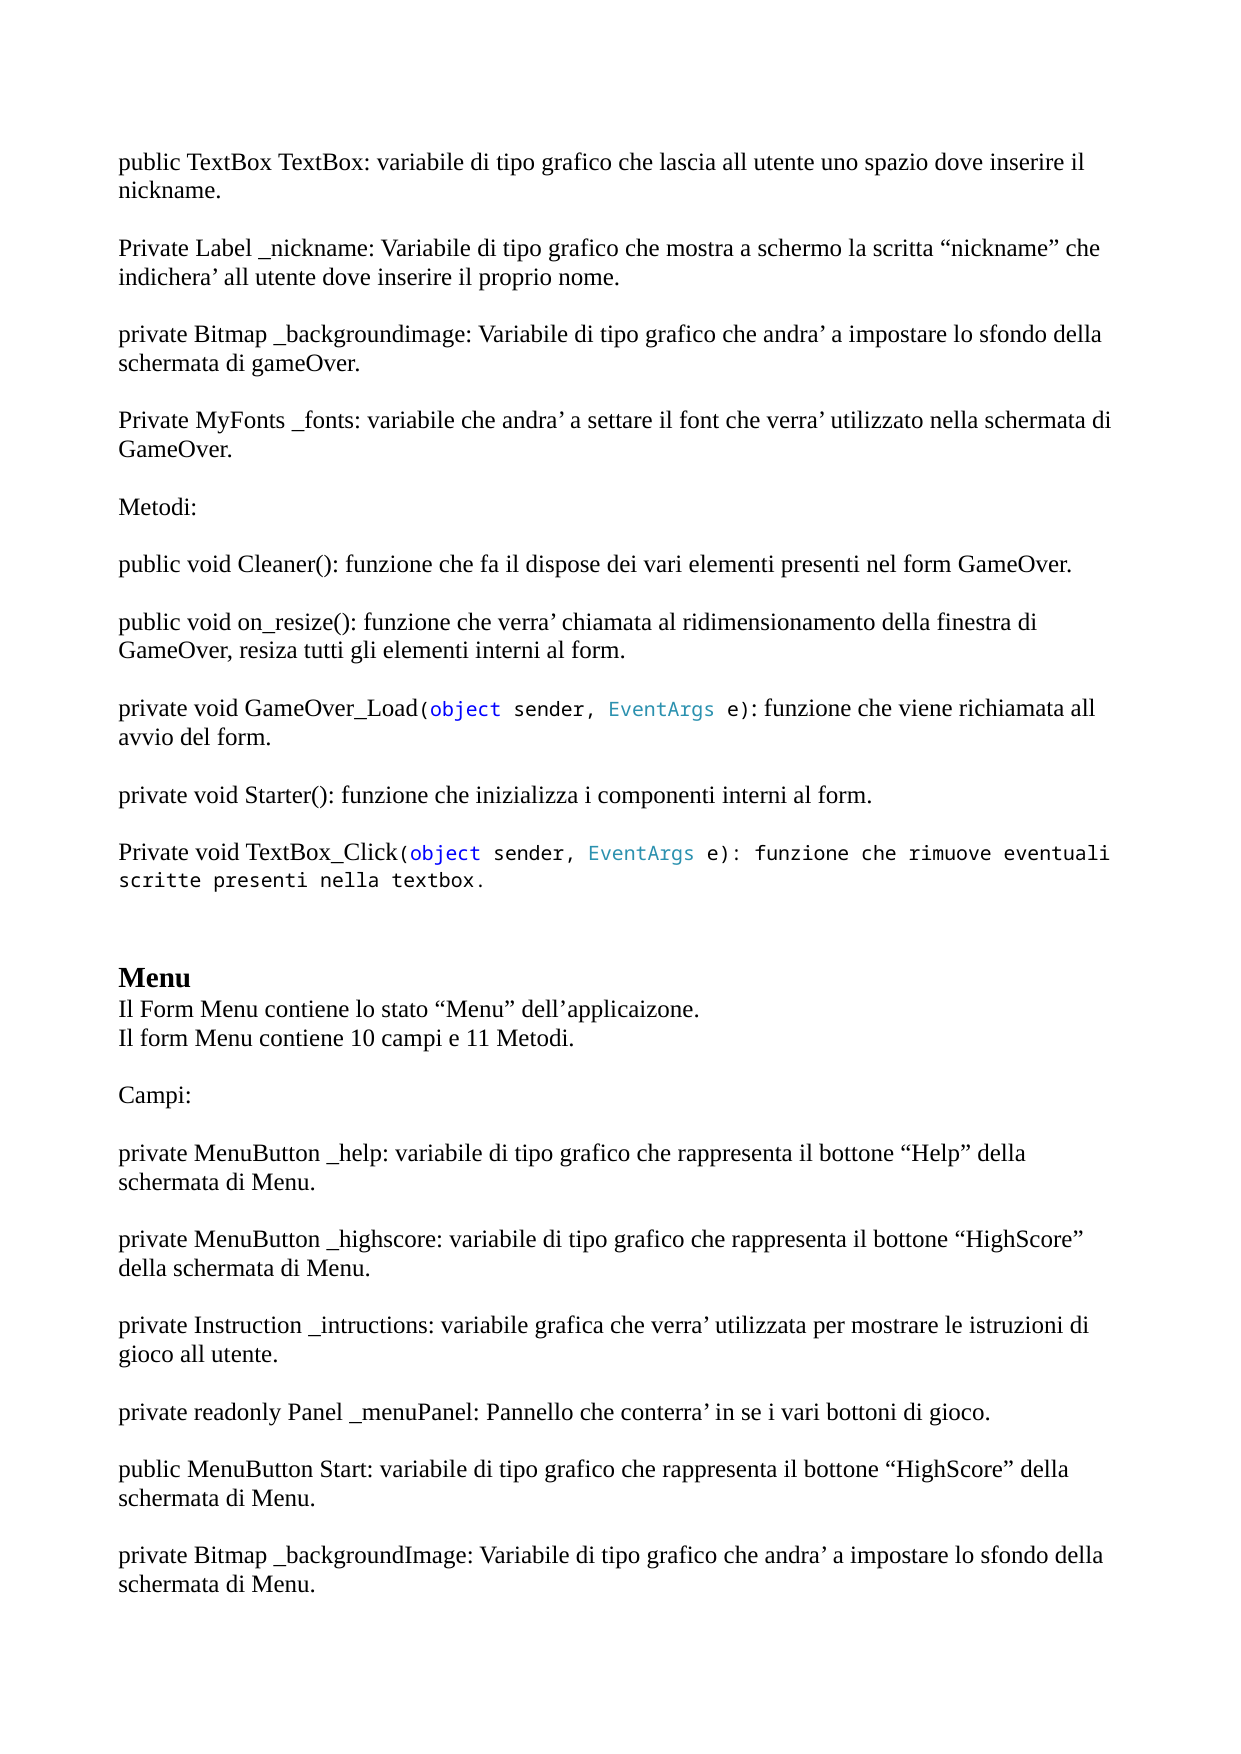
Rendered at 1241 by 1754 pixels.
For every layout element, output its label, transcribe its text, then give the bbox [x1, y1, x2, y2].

text Il Form Menu contiene lo stato “Menu” dell’applicaizone. [118, 994, 1122, 1023]
text Il form Menu contiene 10 campi e 11 Metodi. [118, 1023, 1122, 1052]
text Private Label _nickname: Variabile di tipo grafico che mostra a schermo la scritta “nickname” che indichera’ all utente dove inserire il proprio nome. [118, 233, 1122, 291]
text private void Starter(): funzione che inizializza i componenti interni al form. [118, 780, 1122, 808]
text Campi: [118, 1080, 1122, 1109]
text public MenuButton Start: variabile di tipo grafico che rappresenta il bottone “HighScore” della schermata di Menu. [118, 1454, 1122, 1512]
text Private MyFonts _fonts: variabile che andra’ a settare il font che verra’ utilizzato nella schermata di GameOver. [118, 406, 1122, 463]
text public void Cleaner(): funzione che fa il dispose dei vari elementi presenti nel form GameOver. [118, 549, 1122, 578]
text private MenuButton _help: variabile di tipo grafico che rappresenta il bottone “Help” della schermata di Menu. [118, 1138, 1122, 1195]
text private Instruction _intructions: variabile grafica che verra’ utilizzata per mostrare le istruzioni di gioco all utente. [118, 1310, 1122, 1368]
text private void GameOver_Load(object sender, EventArgs e): funzione che viene richiamata all avvio del form. [118, 693, 1122, 751]
text private readonly Panel _menuPanel: Pannello che conterra’ in se i vari bottoni di gioco. [118, 1397, 1122, 1425]
text public TextBox TextBox: variabile di tipo grafico che lascia all utente uno spazio dove inserire il nickname. [118, 147, 1122, 204]
text Metodi: [118, 492, 1122, 521]
text private Bitmap _backgroundimage: Variabile di tipo grafico che andra’ a impostare lo sfondo della schermata di gameOver. [118, 319, 1122, 377]
text public void on_resize(): funzione che verra’ chiamata al ridimensionamento della finestra di GameOver, resiza tutti gli elementi interni al form. [118, 607, 1122, 664]
text private MenuButton _highscore: variabile di tipo grafico che rappresenta il bottone “HighScore” della schermata di Menu. [118, 1224, 1122, 1282]
text Menu [118, 961, 1122, 994]
text Private void TextBox_Click(object sender, EventArgs e): funzione che rimuove eventuali scritte presenti nella textbox. [118, 837, 1122, 893]
text private Bitmap _backgroundImage: Variabile di tipo grafico che andra’ a impostare lo sfondo della schermata di Menu. [118, 1540, 1122, 1598]
